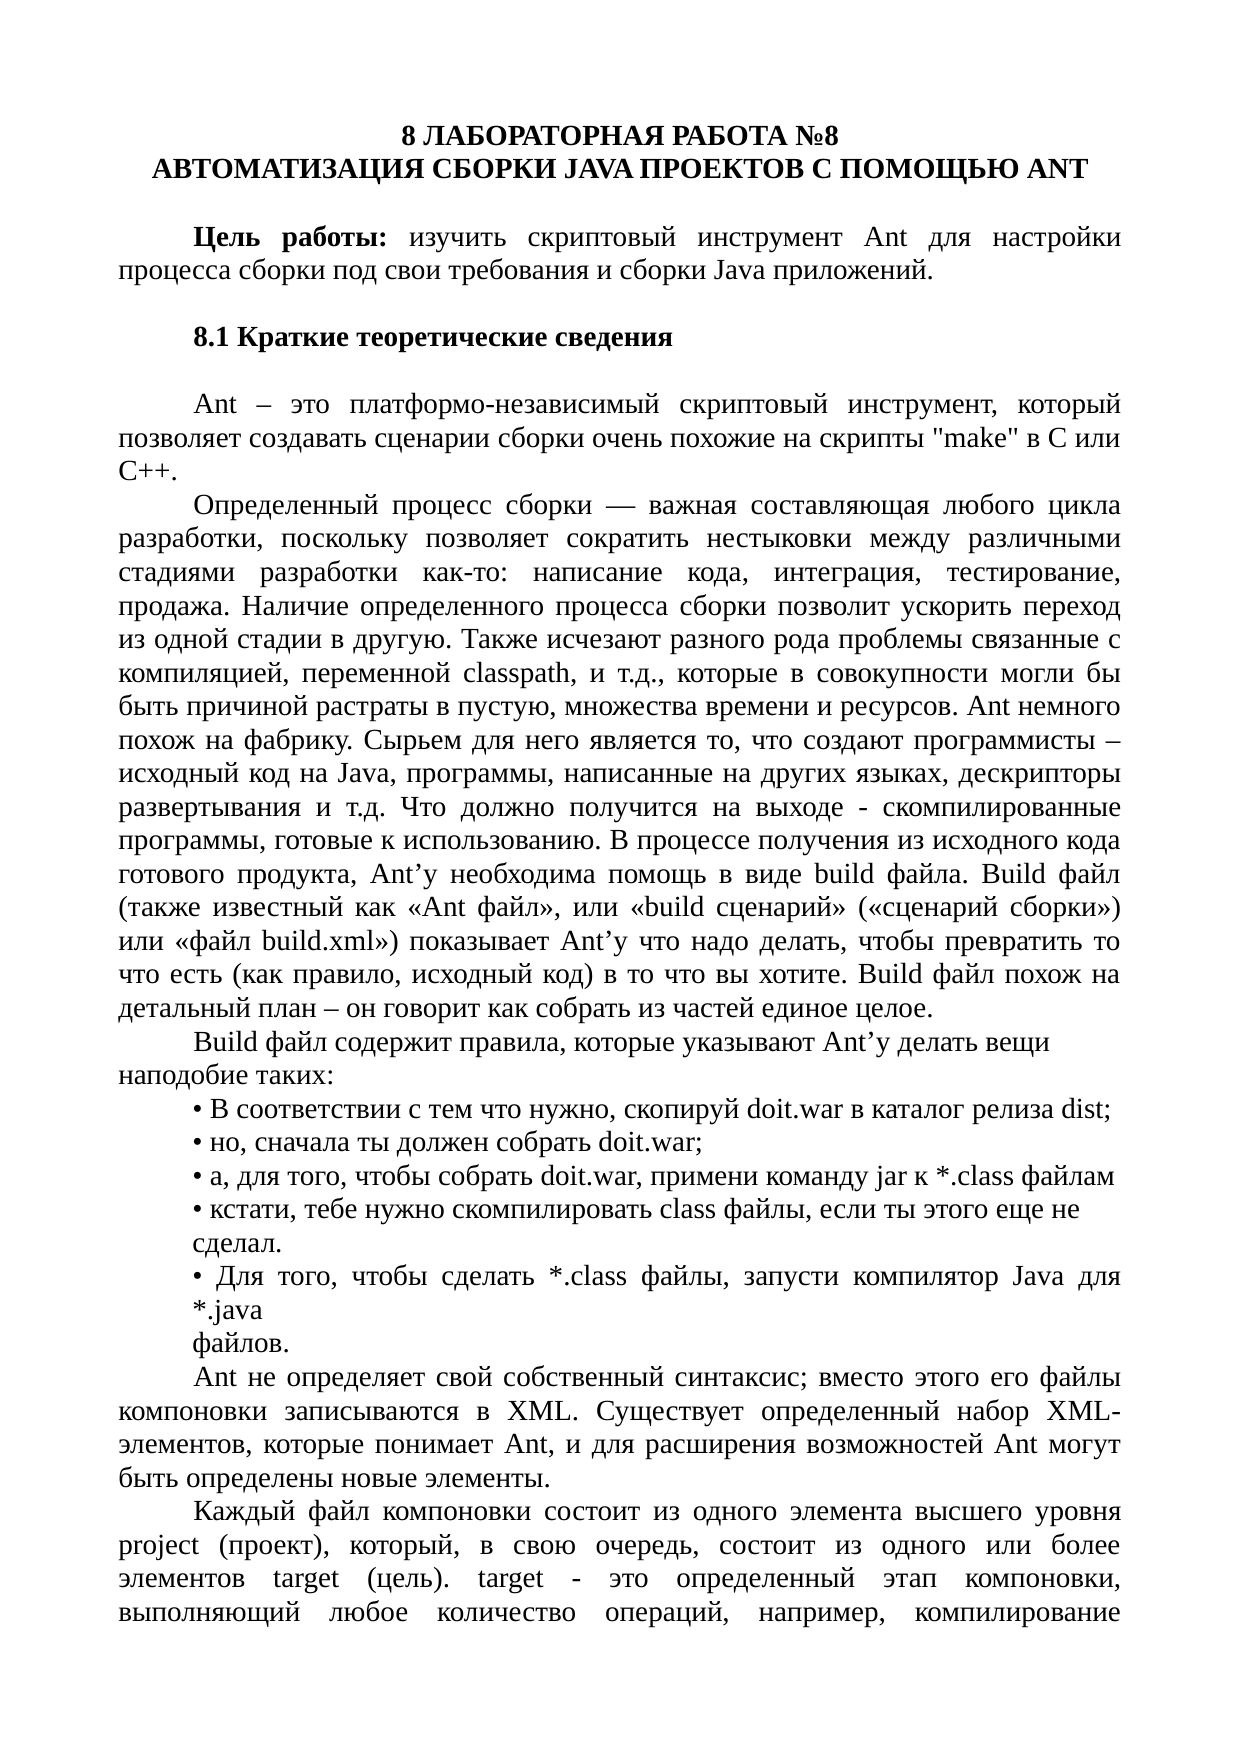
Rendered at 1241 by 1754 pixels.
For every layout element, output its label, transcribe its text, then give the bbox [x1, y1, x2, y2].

text Определенный процесс сборки — важная составляющая любого цикла разработки, поскольку позволяет сократить нестыковки между различными стадиями разработки как-то: написание кода, интеграция, тестирование, продажа. Наличие определенного процесса сборки позволит ускорить переход из одной стадии в другую. Также исчезают разного рода проблемы связанные с компиляцией, переменной classpath, и т.д., которые в совокупности могли бы быть причиной растраты в пустую, множества времени и ресурсов. Ant немного похож на фабрику. Сырьем для него является то, что создают программисты – исходный код на Java, программы, написанные на других языках, дескрипторы развертывания и т.д. Что должно получится на выходе - скомпилированные программы, готовые к использованию. В процессе получения из исходного кода готового продукта, Ant’у необходима помощь в виде build файла. Build файл (также известный как «Ant файл», или «build сценарий» («сценарий сборки») или «файл build.xml») показывает Ant’у что надо делать, чтобы превратить то что есть (как правило, исходный код) в то что вы хотите. Build файл похож на детальный план – он говорит как собрать из частей единое целое. [118, 487, 1122, 1024]
text Ant – это платформо-независимый скриптовый инструмент, который позволяет создавать сценарии сборки очень похожие на скрипты "make" в C или C++. [118, 386, 1122, 487]
text • Для того, чтобы сделать *.class файлы, запусти компилятор Java для *.java [192, 1258, 1122, 1326]
text сделал. [192, 1225, 1122, 1258]
text АВТОМАТИЗАЦИЯ СБОРКИ JAVA ПРОЕКТОВ С ПОМОЩЬЮ ANT [118, 152, 1122, 185]
text Каждый файл компоновки состоит из одного элемента высшего уровня project (проект), который, в свою очередь, состоит из одного или более элементов target (цель). target - это определенный этап компоновки, выполняющий любое количество операций, например, компилирование [118, 1493, 1122, 1627]
text 8.1 Краткие теоретические сведения [118, 319, 1122, 353]
text файлов. [192, 1326, 1122, 1359]
text • В соответствии с тем что нужно, скопируй doit.war в каталог релиза dist; [192, 1091, 1122, 1124]
text Цель работы: изучить скриптовый инструмент Ant для настройки процесса сборки под свои требования и сборки Java приложений. [118, 219, 1122, 286]
text Ant не определяет свой собственный синтаксис; вместо этого его файлы компоновки записываются в XML. Существует определенный набор XML- элементов, которые понимает Ant, и для расширения возможностей Ant могут быть определены новые элементы. [118, 1359, 1122, 1493]
text • кстати, тебе нужно скомпилировать class файлы, если ты этого еще не [192, 1191, 1122, 1225]
text • а, для того, чтобы собрать doit.war, примени команду jar к *.class файлам [192, 1158, 1122, 1191]
text 8 ЛАБОРАТОРНАЯ РАБОТА №8 [118, 118, 1122, 152]
text Build файл содержит правила, которые указывают Ant’у делать вещи [118, 1024, 1122, 1057]
text • но, сначала ты должен собрать doit.war; [192, 1124, 1122, 1158]
text наподобие таких: [118, 1057, 1122, 1091]
